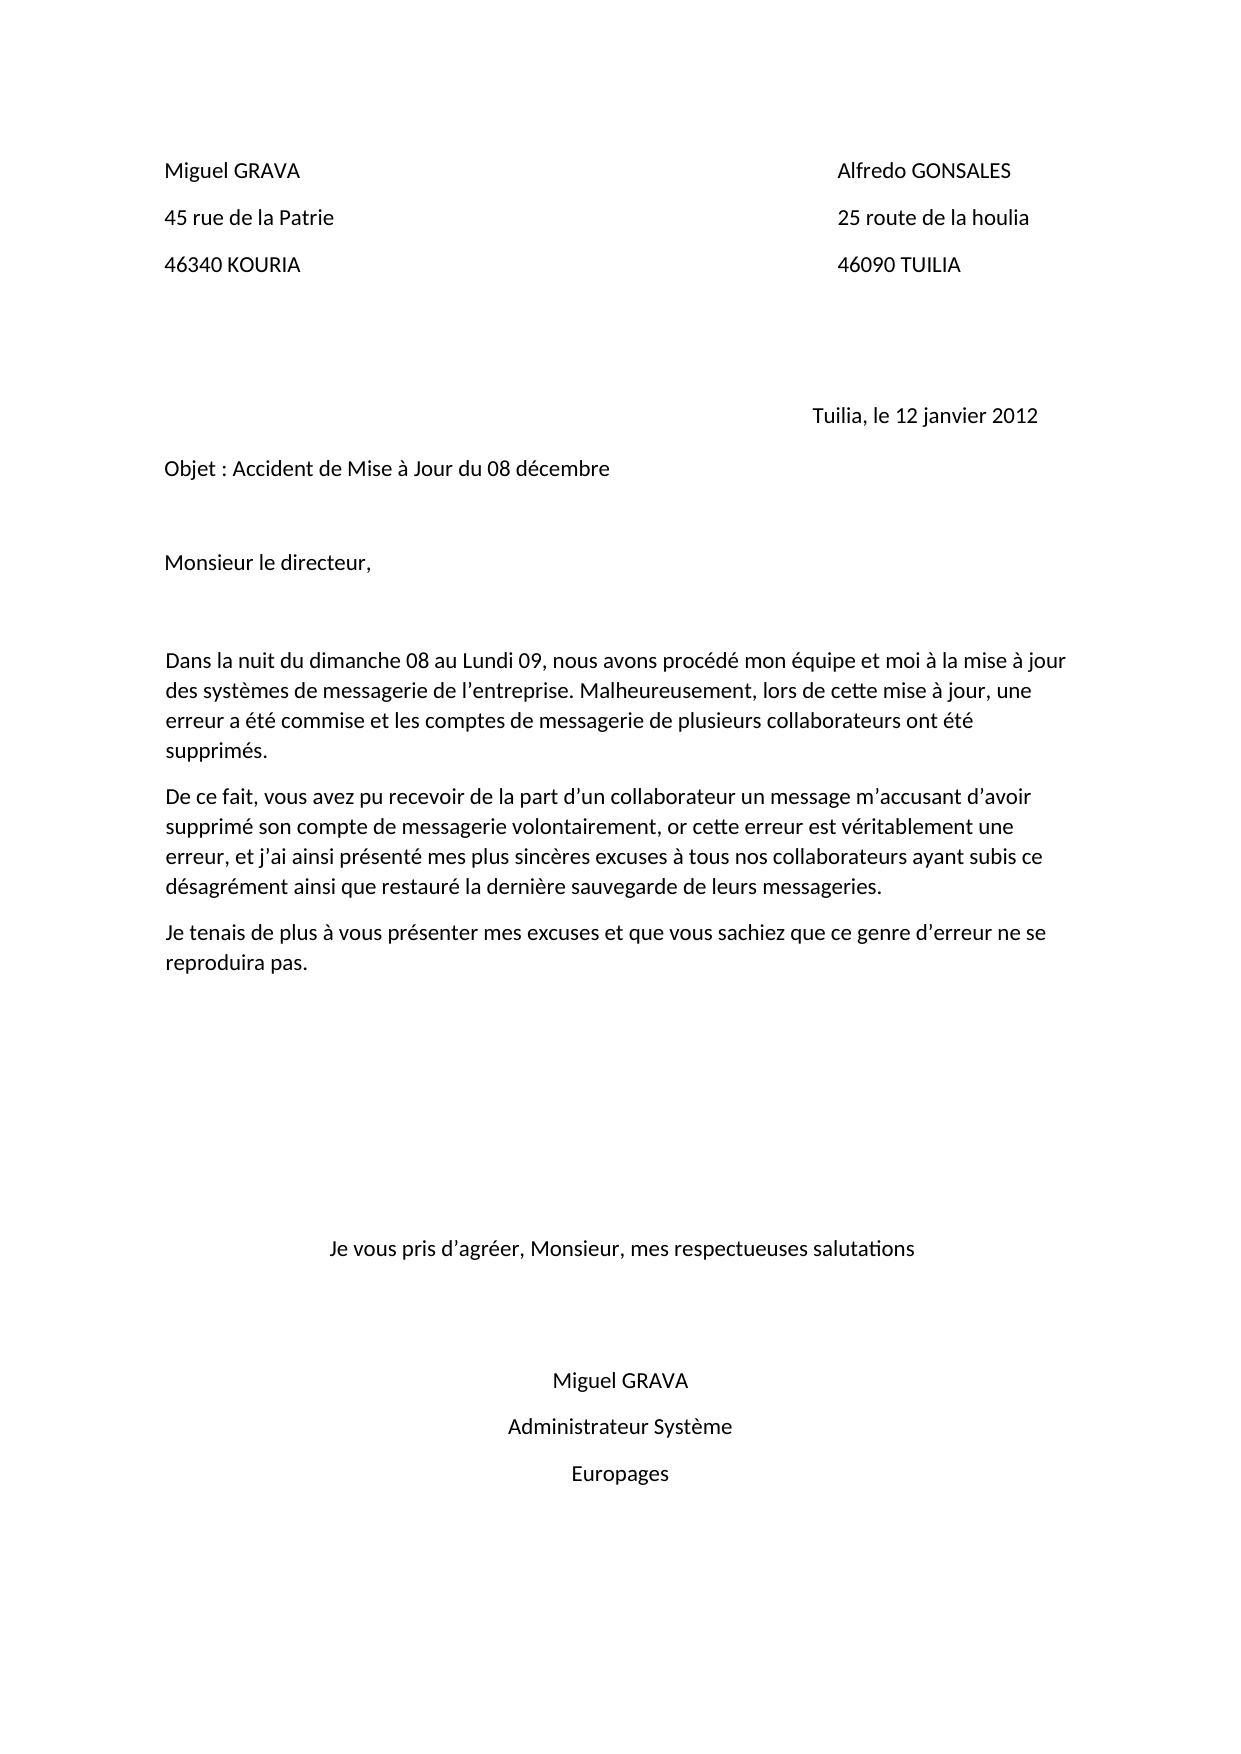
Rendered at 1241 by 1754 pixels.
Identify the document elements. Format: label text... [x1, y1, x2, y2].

text Europages [443, 1459, 797, 1487]
text Dans la nuit du dimanche 08 au Lundi 09, nous avons procédé mon équipe et moi à la mise à jour des systèmes de messagerie de l’entreprise. Malheureusement, lors de cette mise à jour, une erreur a été commise et les comptes de messagerie de plusieurs collaborateurs ont été supprimés. [165, 646, 1076, 764]
text 46090 TUILIA [837, 250, 1076, 278]
text De ce fait, vous avez pu recevoir de la part d’un collaborateur un message m’accusant d’avoir supprimé son compte de messagerie volontairement, or cette erreur est véritablement une erreur, et j’ai ainsi présenté mes plus sincères excuses à tous nos collaborateurs ayant subis ce désagrément ainsi que restauré la dernière sauvegarde de leurs messageries. [165, 782, 1076, 900]
text Alfredo GONSALES [837, 157, 1076, 185]
text 25 route de la houlia [837, 203, 1076, 231]
text Objet : Accident de Mise à Jour du 08 décembre [164, 454, 618, 482]
text Je vous pris d’agréer, Monsieur, mes respectueuses salutations [168, 1234, 1076, 1262]
text Je tenais de plus à vous présenter mes excuses et que vous sachiez que ce genre d’erreur ne se reproduira pas. [165, 918, 1076, 976]
text Miguel GRAVA [164, 157, 403, 185]
text Administrateur Système [443, 1412, 797, 1441]
text Monsieur le directeur, [164, 548, 518, 576]
text Tuilia, le 12 janvier 2012 [812, 401, 1076, 429]
text 46340 KOURIA [164, 250, 403, 278]
text Miguel GRAVA [443, 1366, 797, 1394]
text 45 rue de la Patrie [164, 203, 403, 231]
